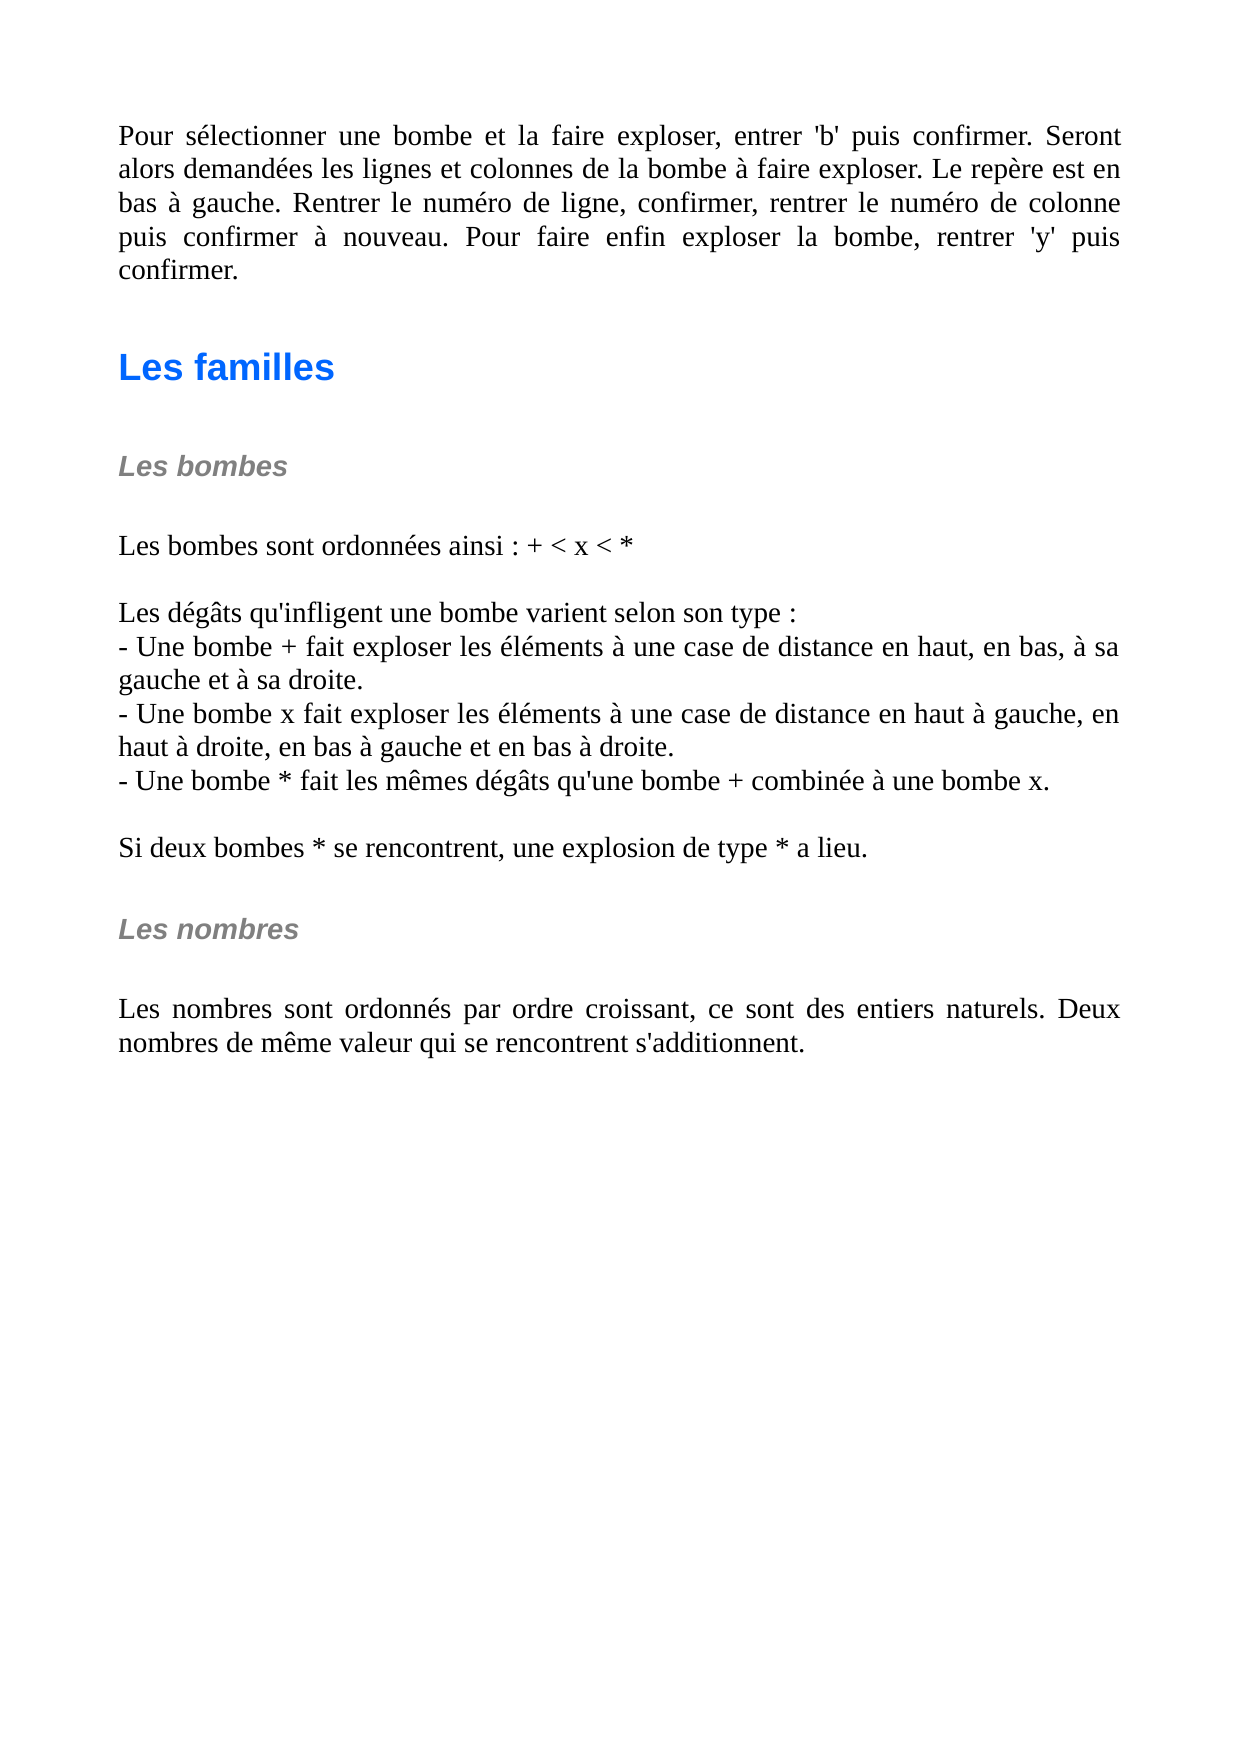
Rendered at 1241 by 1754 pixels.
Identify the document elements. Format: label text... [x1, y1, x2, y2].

text Les bombes sont ordonnées ainsi : + < x < * [118, 528, 1122, 562]
text Les nombres sont ordonnés par ordre croissant, ce sont des entiers naturels. Deux nombres de même valeur qui se rencontrent s'additionnent. [118, 991, 1122, 1058]
subtitle Les nombres [118, 912, 1122, 945]
text Les dégâts qu'infligent une bombe varient selon son type : [118, 595, 1122, 629]
text - Une bombe + fait exploser les éléments à une case de distance en haut, en bas, à sa gauche et à sa droite. [118, 629, 1122, 696]
subtitle Les bombes [118, 449, 1122, 482]
text Si deux bombes * se rencontrent, une explosion de type * a lieu. [118, 830, 1122, 864]
text - Une bombe x fait exploser les éléments à une case de distance en haut à gauche, en haut à droite, en bas à gauche et en bas à droite. [118, 696, 1122, 763]
text - Une bombe * fait les mêmes dégâts qu'une bombe + combinée à une bombe x. [118, 763, 1122, 797]
subtitle Les familles [118, 344, 1122, 388]
text Pour sélectionner une bombe et la faire exploser, entrer 'b' puis confirmer. Seront alors demandées les lignes et colonnes de la bombe à faire exploser. Le repère est en bas à gauche. Rentrer le numéro de ligne, confirmer, rentrer le numéro de colonne puis confirmer à nouveau. Pour faire enfin exploser la bombe, rentrer 'y' puis confirmer. [118, 118, 1122, 286]
